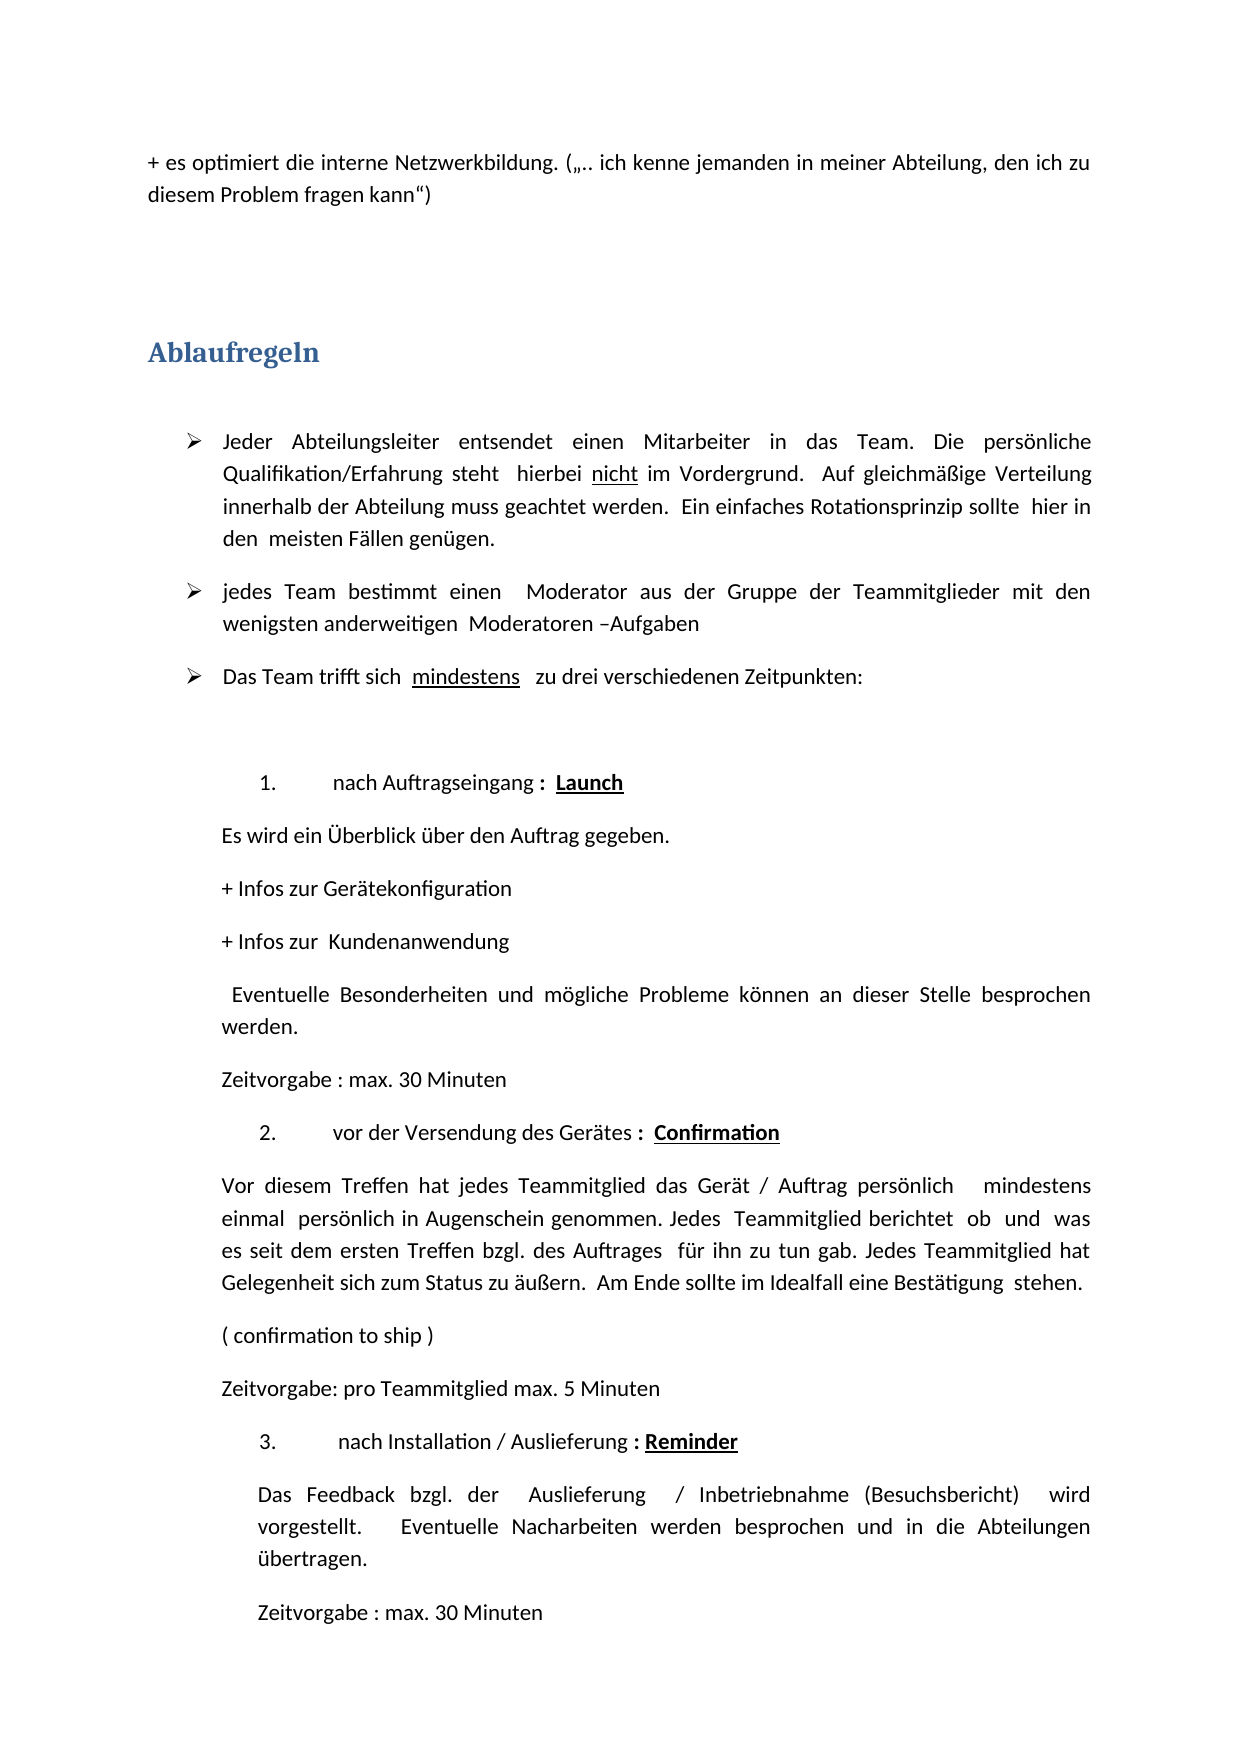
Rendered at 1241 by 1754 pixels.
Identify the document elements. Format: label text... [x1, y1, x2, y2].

list Jeder Abteilungsleiter entsendet einen Mitarbeiter in das Team. Die persönliche Qualifikation/Erfahrung steht hierbei nicht im Vordergrund. Auf gleichmäßige Verteilung innerhalb der Abteilung muss geachtet werden. Ein einfaches Rotationsprinzip sollte hier in den meisten Fällen genügen. [185, 427, 1093, 552]
list nach Auftragseingang : Launch [259, 768, 1093, 796]
text Eventuelle Besonderheiten und mögliche Probleme können an dieser Stelle besprochen werden. [221, 980, 1093, 1041]
text + Infos zur Gerätekonfiguration [221, 874, 1093, 902]
text Zeitvorgabe: pro Teammitglied max. 5 Minuten [221, 1374, 1093, 1402]
text + es optimiert die interne Netzwerkbildung. („.. ich kenne jemanden in meiner Abteilung, den ich zu diesem Problem fragen kann“) [148, 148, 1093, 208]
list nach Installation / Auslieferung : Reminder [259, 1427, 1093, 1455]
text Es wird ein Überblick über den Auftrag gegeben. [221, 821, 1093, 849]
list jedes Team bestimmt einen Moderator aus der Gruppe der Teammitglieder mit den wenigsten anderweitigen Moderatoren –Aufgaben [185, 577, 1093, 637]
text Das Feedback bzgl. der Auslieferung / Inbetriebnahme (Besuchsbericht) wird vorgestellt. Eventuelle Nacharbeiten werden besprochen und in die Abteilungen übertragen. [258, 1480, 1093, 1573]
text Zeitvorgabe : max. 30 Minuten [221, 1066, 1093, 1093]
text ( confirmation to ship ) [221, 1321, 1093, 1349]
list vor der Versendung des Gerätes : Confirmation [259, 1118, 1093, 1147]
text + Infos zur Kundenanwendung [221, 927, 1093, 955]
subtitle Ablaufregeln [148, 336, 1093, 369]
text Zeitvorgabe : max. 30 Minuten [221, 1598, 1093, 1626]
text Vor diesem Treffen hat jedes Teammitglied das Gerät / Auftrag persönlich mindestens einmal persönlich in Augenschein genommen. Jedes Teammitglied berichtet ob und was es seit dem ersten Treffen bzgl. des Auftrages für ihn zu tun gab. Jedes Teammitglied hat Gelegenheit sich zum Status zu äußern. Am Ende sollte im Idealfall eine Bestätigung stehen. [221, 1172, 1093, 1296]
list Das Team trifft sich mindestens zu drei verschiedenen Zeitpunkten: [185, 662, 1093, 690]
